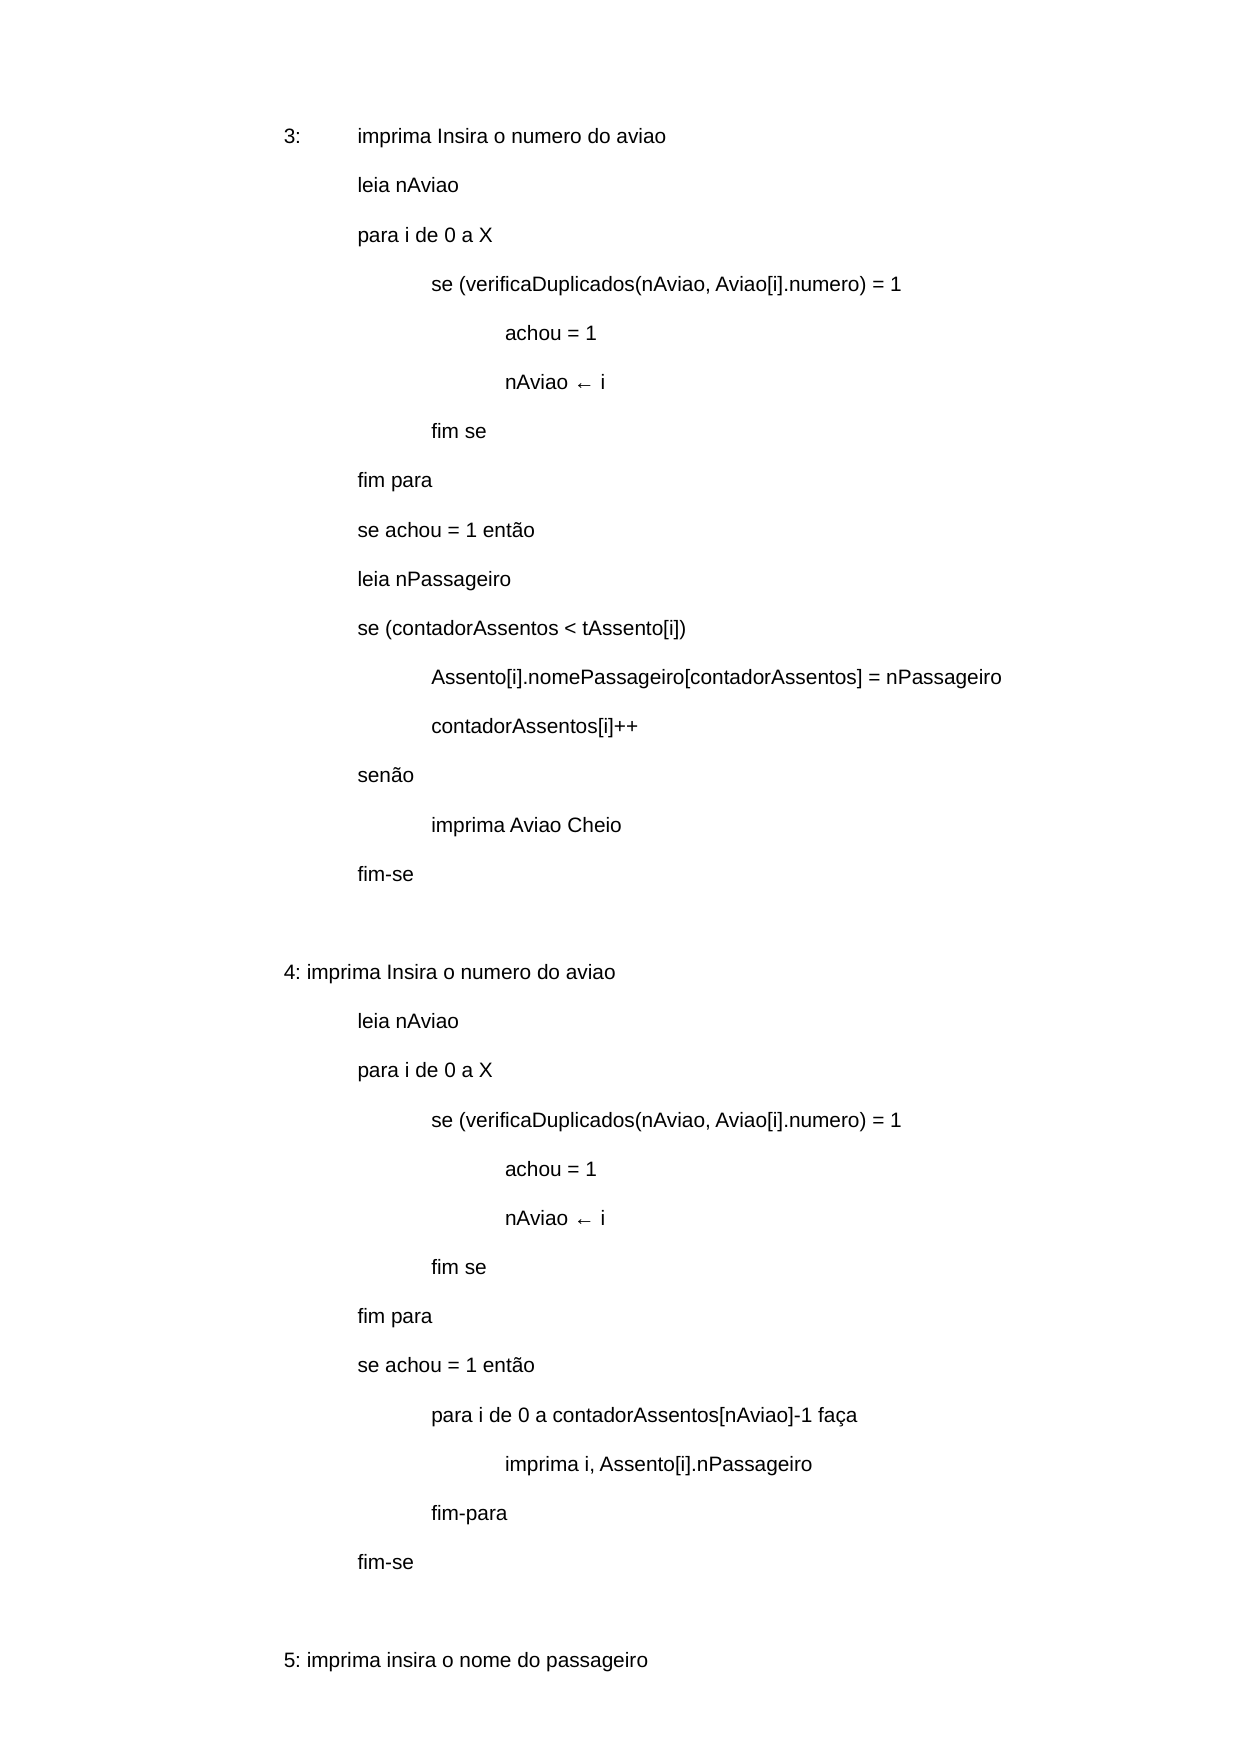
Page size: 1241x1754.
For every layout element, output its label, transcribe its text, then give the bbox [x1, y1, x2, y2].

text fim se [136, 419, 1165, 443]
text nAviao ← i [136, 370, 1165, 394]
text leia nAviao [136, 1009, 1165, 1033]
text se (verificaDuplicados(nAviao, Aviao[i].numero) = 1 [136, 272, 1165, 296]
text leia nPassageiro [136, 567, 1165, 591]
text nAviao ← i [136, 1206, 1165, 1230]
text Assento[i].nomePassageiro[contadorAssentos] = nPassageiro [136, 665, 1165, 689]
text imprima i, Assento[i].nPassageiro [136, 1452, 1165, 1476]
text para i de 0 a contadorAssentos[nAviao]-1 faça [136, 1402, 1165, 1426]
text senão [136, 763, 1165, 787]
text 3: imprima Insira o numero do aviao [136, 124, 1165, 148]
text se (verificaDuplicados(nAviao, Aviao[i].numero) = 1 [136, 1107, 1165, 1131]
text fim para [136, 1304, 1165, 1328]
text contadorAssentos[i]++ [136, 714, 1165, 738]
text fim-se [136, 862, 1165, 886]
text fim para [136, 468, 1165, 492]
text para i de 0 a X [136, 222, 1165, 246]
text 5: imprima insira o nome do passageiro [136, 1648, 1165, 1672]
text imprima Aviao Cheio [136, 812, 1165, 836]
text fim-para [136, 1501, 1165, 1525]
text fim-se [136, 1550, 1165, 1574]
text se (contadorAssentos < tAssento[i]) [136, 616, 1165, 640]
text se achou = 1 então [136, 517, 1165, 541]
text achou = 1 [136, 321, 1165, 345]
text fim se [136, 1255, 1165, 1279]
text leia nAviao [136, 173, 1165, 197]
text 4: imprima Insira o numero do aviao [136, 960, 1165, 984]
text achou = 1 [136, 1157, 1165, 1181]
text para i de 0 a X [136, 1058, 1165, 1082]
text se achou = 1 então [136, 1353, 1165, 1377]
